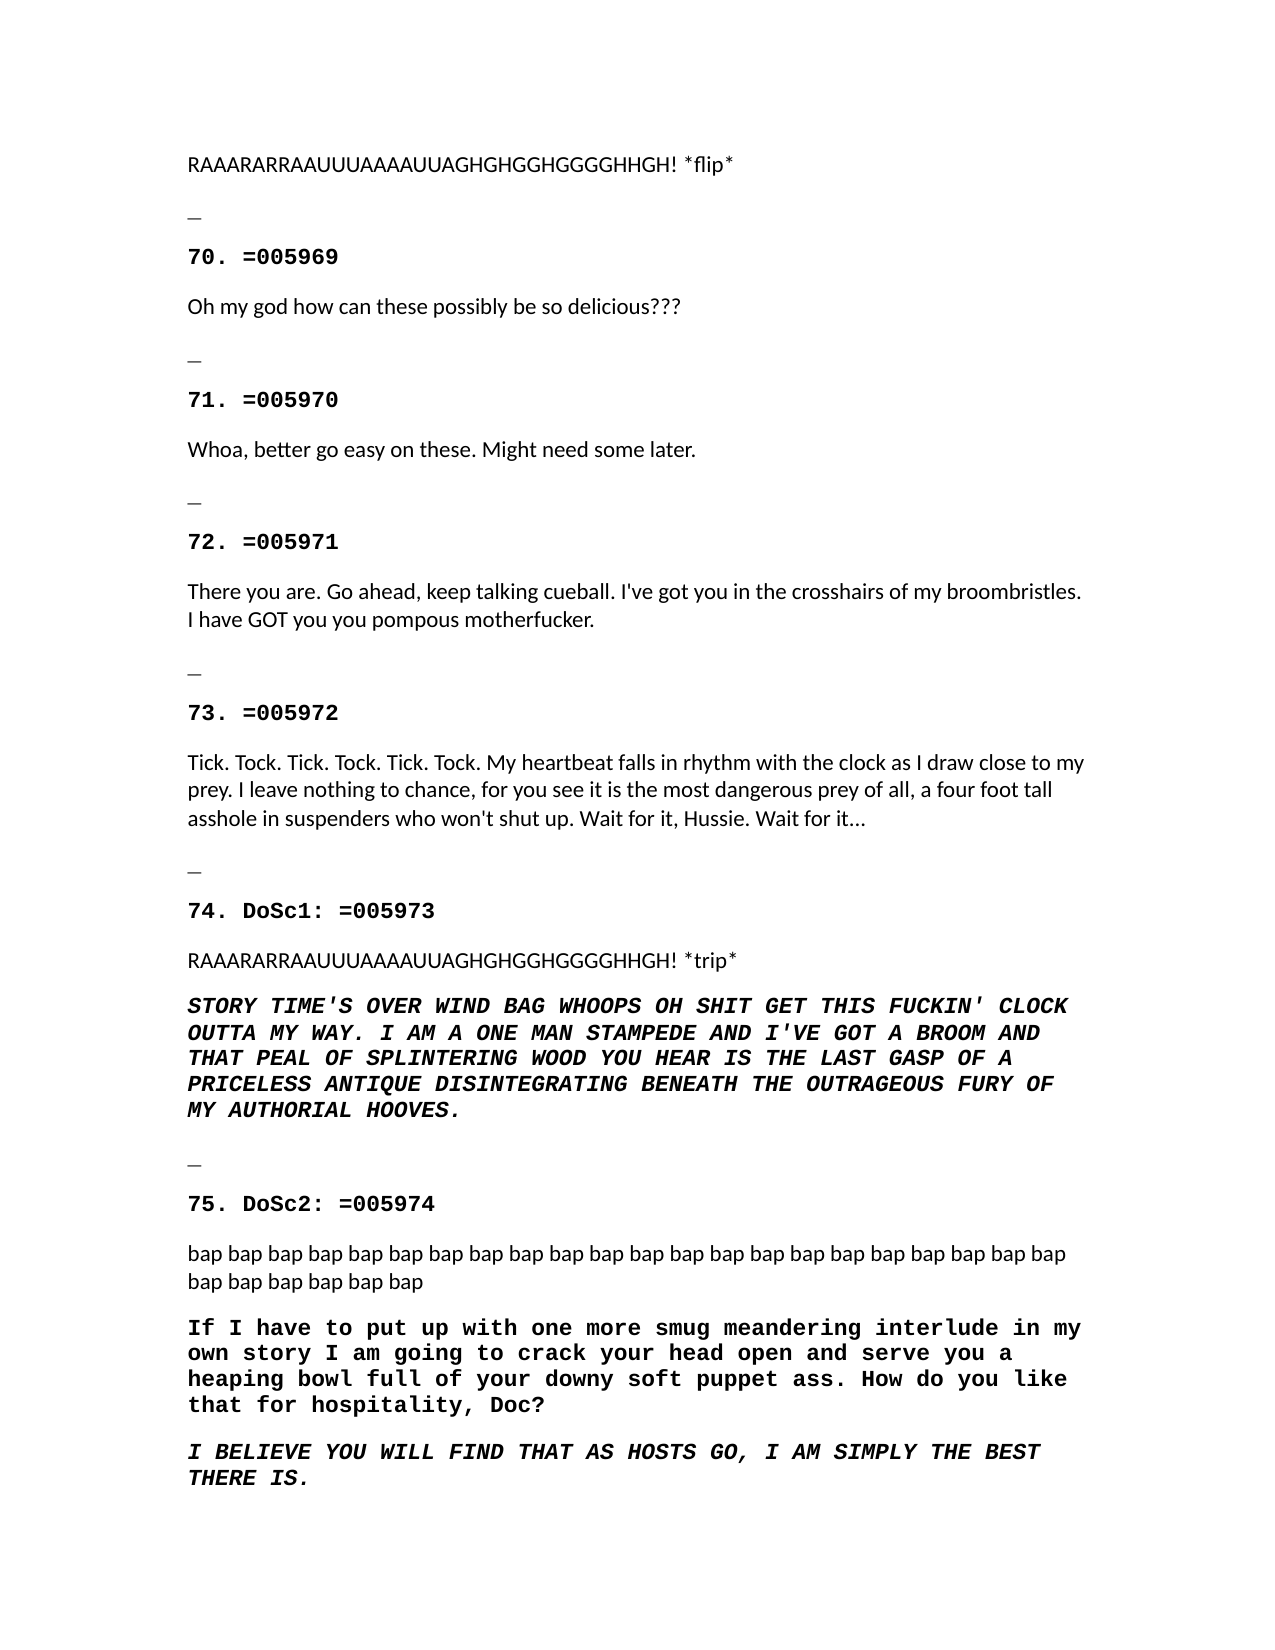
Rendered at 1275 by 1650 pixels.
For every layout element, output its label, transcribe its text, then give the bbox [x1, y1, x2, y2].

text Oh my god how can these possibly be so delicious??? [187, 292, 1087, 320]
text There you are. Go ahead, keep talking cueball. I've got you in the crosshairs of my broombristles. I have GOT you you pompous motherfucker. [187, 577, 1087, 633]
text If I have to put up with one more smug meandering interlude in my own story I am going to crack your head open and serve you a heaping bowl full of your downy soft puppet ass. How do you like that for hospitality, Doc? [187, 1316, 1087, 1419]
text 72. =005971 [187, 530, 1087, 556]
text Whoa, better go easy on these. Might need some later. [187, 435, 1087, 463]
text _ [187, 654, 1087, 680]
text 75. DoSc2: =005974 [187, 1192, 1087, 1218]
text _ [187, 484, 1087, 509]
text STORY TIME'S OVER WIND BAG WHOOPS OH SHIT GET THIS FUCKIN' CLOCK OUTTA MY WAY. I AM A ONE MAN STAMPEDE AND I'VE GOT A BROOM AND THAT PEAL OF SPLINTERING WOOD YOU HEAR IS THE LAST GASP OF A PRICELESS ANTIQUE DISINTEGRATING BENEATH THE OUTRAGEOUS FURY OF MY AUTHORIAL HOOVES. [187, 995, 1087, 1124]
text _ [187, 1145, 1087, 1171]
text _ [187, 852, 1087, 878]
text 70. =005969 [187, 246, 1087, 272]
text _ [187, 199, 1087, 225]
text _ [187, 341, 1087, 367]
text 73. =005972 [187, 701, 1087, 727]
text 71. =005970 [187, 388, 1087, 414]
text I BELIEVE YOU WILL FIND THAT AS HOSTS GO, I AM SIMPLY THE BEST THERE IS. [187, 1440, 1087, 1492]
text bap bap bap bap bap bap bap bap bap bap bap bap bap bap bap bap bap bap bap bap bap bap bap bap bap bap bap bap [187, 1239, 1087, 1295]
text Tick. Tock. Tick. Tock. Tick. Tock. My heartbeat falls in rhythm with the clock as I draw close to my prey. I leave nothing to chance, for you see it is the most dangerous prey of all, a four foot tall asshole in suspenders who won't shut up. Wait for it, Hussie. Wait for it... [187, 748, 1087, 832]
text RAAARARRAAUUUAAAAUUAGHGHGGHGGGGHHGH! *flip* [187, 150, 1087, 178]
text RAAARARRAAUUUAAAAUUAGHGHGGHGGGGHHGH! *trip* [187, 946, 1087, 974]
text 74. DoSc1: =005973 [187, 899, 1087, 925]
